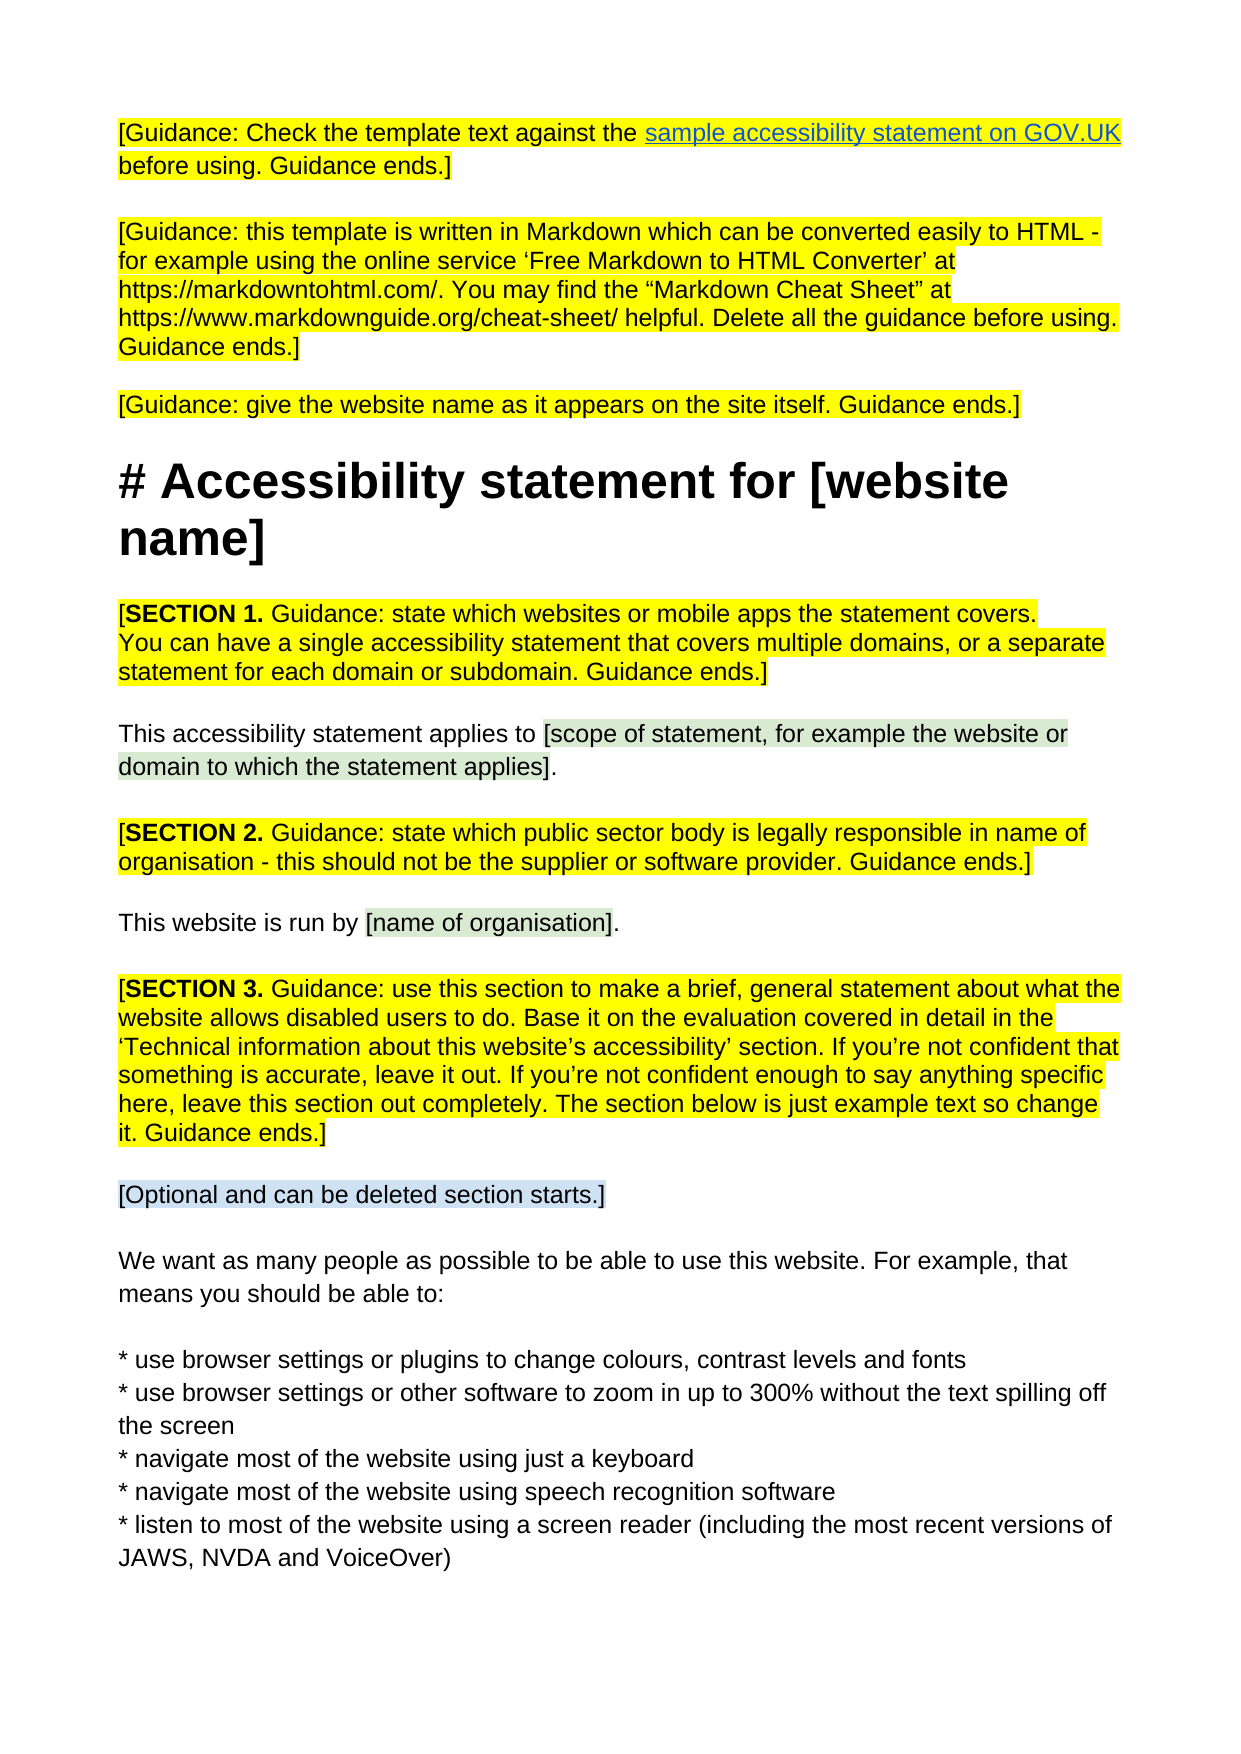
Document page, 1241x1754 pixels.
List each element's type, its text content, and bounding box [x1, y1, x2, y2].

subtitle [SECTION 1. Guidance: state which websites or mobile apps the statement covers. [1038, 599, 1122, 628]
text * navigate most of the website using speech recognition software [118, 1477, 1122, 1506]
text This accessibility statement applies to [scope of statement, for example the website or domain to which the statement applies]. [118, 719, 1122, 780]
subtitle [SECTION 2. Guidance: state which public sector body is legally responsible in name of organisation - this should not be the supplier or software provider. Guidance ends.] [1033, 818, 1122, 875]
subtitle # Accessibility statement for [website name] [118, 451, 1122, 566]
subtitle [Guidance: this template is written in Markdown which can be converted easily to HTML - for example using the online service ‘Free Markdown to HTML Converter’ at https://markdowntohtml.com/. You may find the “Markdown Cheat Sheet” at https://www.markdownguide.org/cheat-sheet/ helpful. Delete all the guidance before using. Guidance ends.] [118, 217, 1122, 361]
text * listen to most of the website using a screen reader (including the most recent versions of JAWS, NVDA and VoiceOver) [118, 1510, 1122, 1572]
text This website is run by [name of organisation]. [118, 908, 1122, 937]
text [Guidance: Check the template text against the sample accessibility statement on GOV.UK before using. Guidance ends.] [118, 118, 1122, 180]
text [Optional and can be deleted section starts.] [118, 1180, 1122, 1208]
text * use browser settings or other software to zoom in up to 300% without the text spilling off the screen [118, 1378, 1122, 1440]
subtitle [Guidance: give the website name as it appears on the site itself. Guidance ends.] [118, 389, 1122, 418]
subtitle You can have a single accessibility statement that covers multiple domains, or a separate statement for each domain or subdomain. Guidance ends.] [768, 628, 1122, 686]
text * use browser settings or plugins to change colours, contrast levels and fonts [118, 1345, 1122, 1374]
text We want as many people as possible to be able to use this website. For example, that means you should be able to: [118, 1246, 1122, 1308]
text * navigate most of the website using just a keyboard [118, 1444, 1122, 1473]
subtitle [SECTION 3. Guidance: use this section to make a brief, general statement about what the website allows disabled users to do. Base it on the evaluation covered in detail in the ‘Technical information about this website’s accessibility’ section. If you’re not confident that something is accurate, leave it out. If you’re not confident enough to say anything specific here, leave this section out completely. The section below is just example text so change it. Guidance ends.] [326, 974, 1122, 1147]
